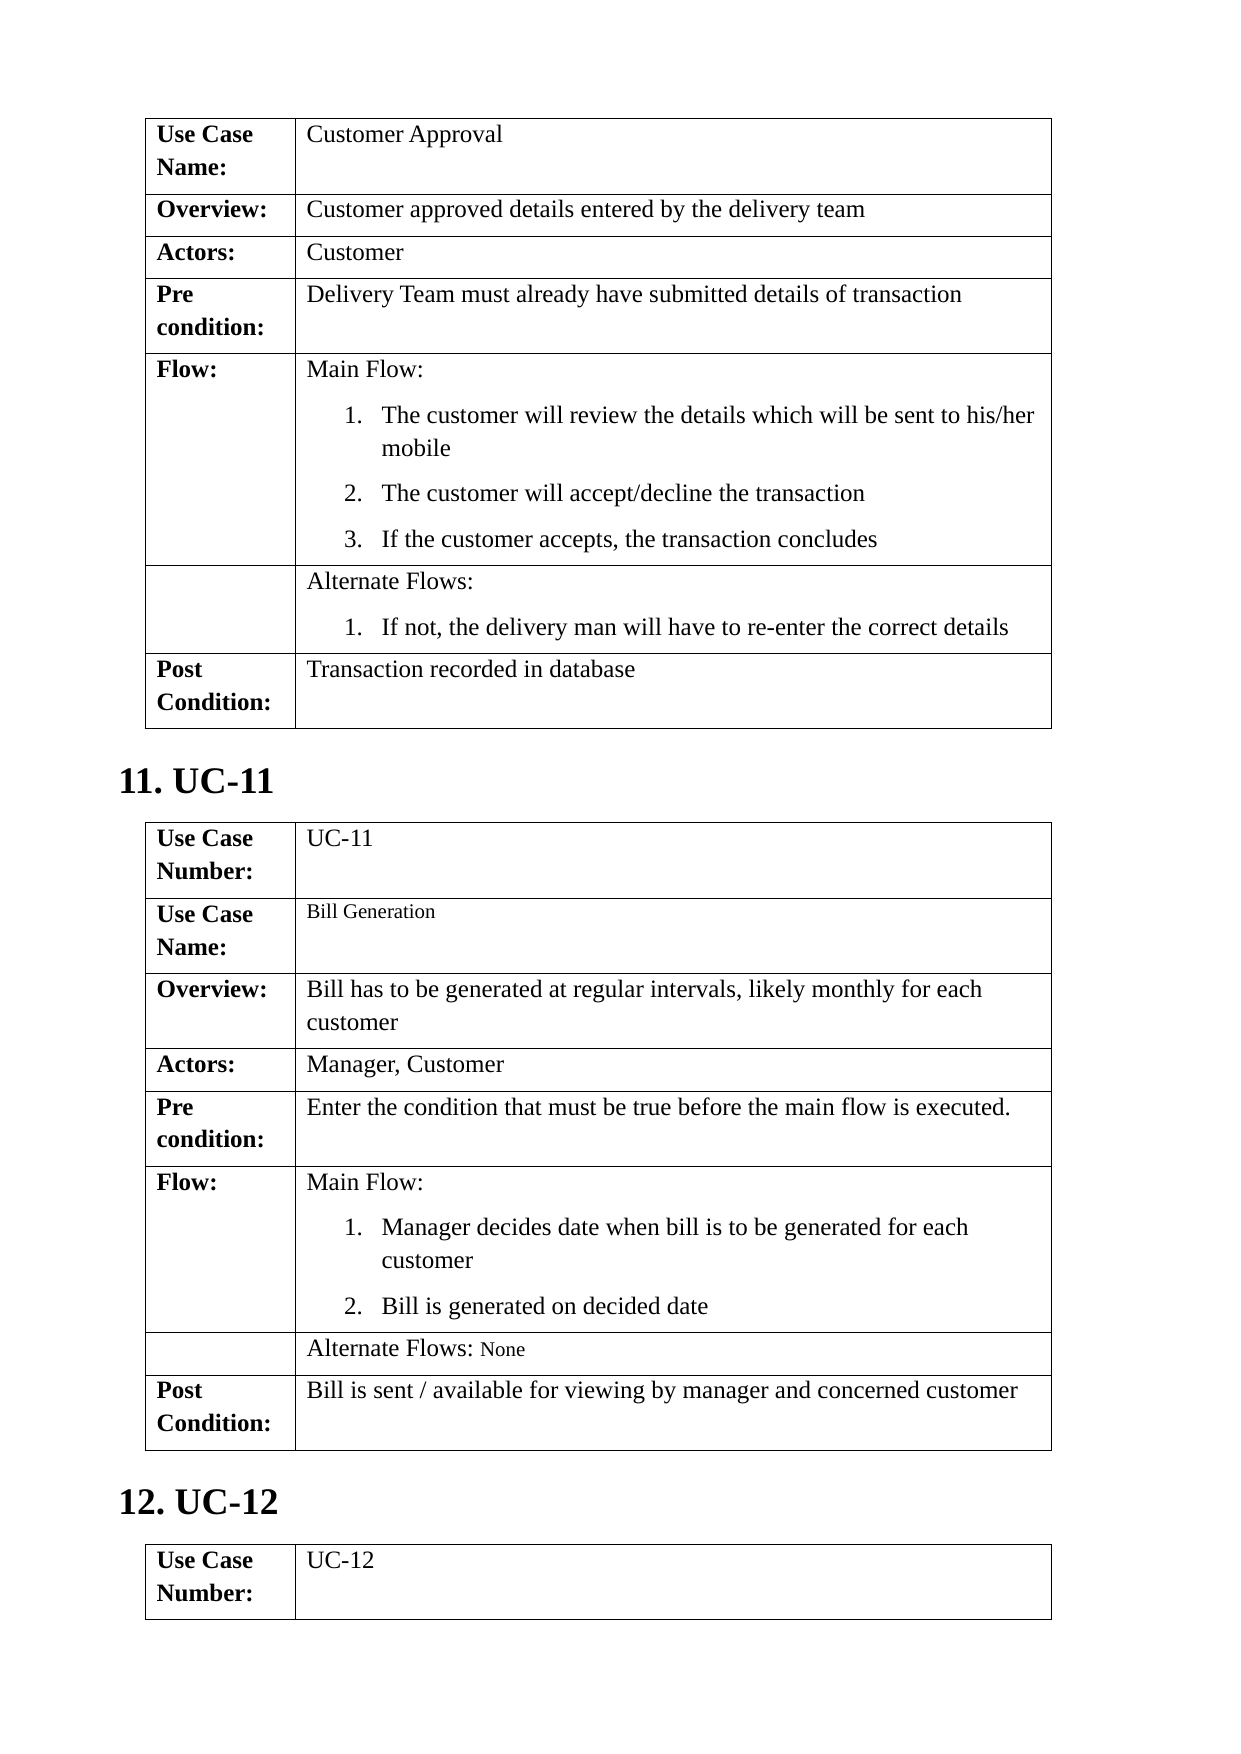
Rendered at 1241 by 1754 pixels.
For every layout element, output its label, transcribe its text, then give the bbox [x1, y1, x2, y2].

table_cell Overview: [146, 195, 295, 236]
table_cell Bill Generation [296, 899, 1051, 973]
table_cell Bill is sent / available for viewing by manager and concerned customer [296, 1376, 1051, 1450]
table_cell Use Case Name: [146, 899, 295, 973]
table_cell Actors: [146, 1049, 295, 1091]
table_cell Manager, Customer [296, 1049, 1051, 1091]
table_cell Flow: [146, 1167, 295, 1332]
table_cell Pre condition: [146, 279, 295, 353]
table_cell Main Flow: Manager decides date when bill is to be generated for each customer Bill is generated on decided date [296, 1167, 1051, 1332]
table_cell Customer [296, 237, 1051, 278]
table_header UC-11 [296, 823, 1051, 898]
table_cell Post Condition: [146, 1376, 295, 1450]
table_cell Use Case Name: [146, 119, 295, 193]
table_cell [146, 1333, 295, 1374]
table_cell Overview: [146, 974, 295, 1048]
table_cell Alternate Flows: If not, the delivery man will have to re-enter the correct details [296, 566, 1051, 653]
table_header Use Case Number: [146, 823, 295, 898]
table_header Use Case Number: [146, 1545, 295, 1619]
table_cell Transaction recorded in database [296, 654, 1051, 728]
table_cell Flow: [146, 354, 295, 565]
table_header UC-12 [296, 1545, 1051, 1619]
table_cell Customer approved details entered by the delivery team [296, 195, 1051, 236]
table_cell Delivery Team must already have submitted details of transaction [296, 279, 1051, 353]
table_cell [146, 566, 295, 653]
table_cell Pre condition: [146, 1092, 295, 1166]
text 11. UC-11 [118, 758, 1122, 801]
table_cell Alternate Flows: None [296, 1333, 1051, 1374]
table_cell Main Flow: The customer will review the details which will be sent to his/her mobile The customer will accept/decline the transaction If the customer accepts, the transaction concludes [296, 354, 1051, 565]
table_cell Customer Approval [296, 119, 1051, 193]
table_cell Actors: [146, 237, 295, 278]
table_cell Bill has to be generated at regular intervals, likely monthly for each customer [296, 974, 1051, 1048]
table_cell Post Condition: [146, 654, 295, 728]
text 12. UC-12 [118, 1479, 1122, 1523]
table_cell Enter the condition that must be true before the main flow is executed. [296, 1092, 1051, 1166]
